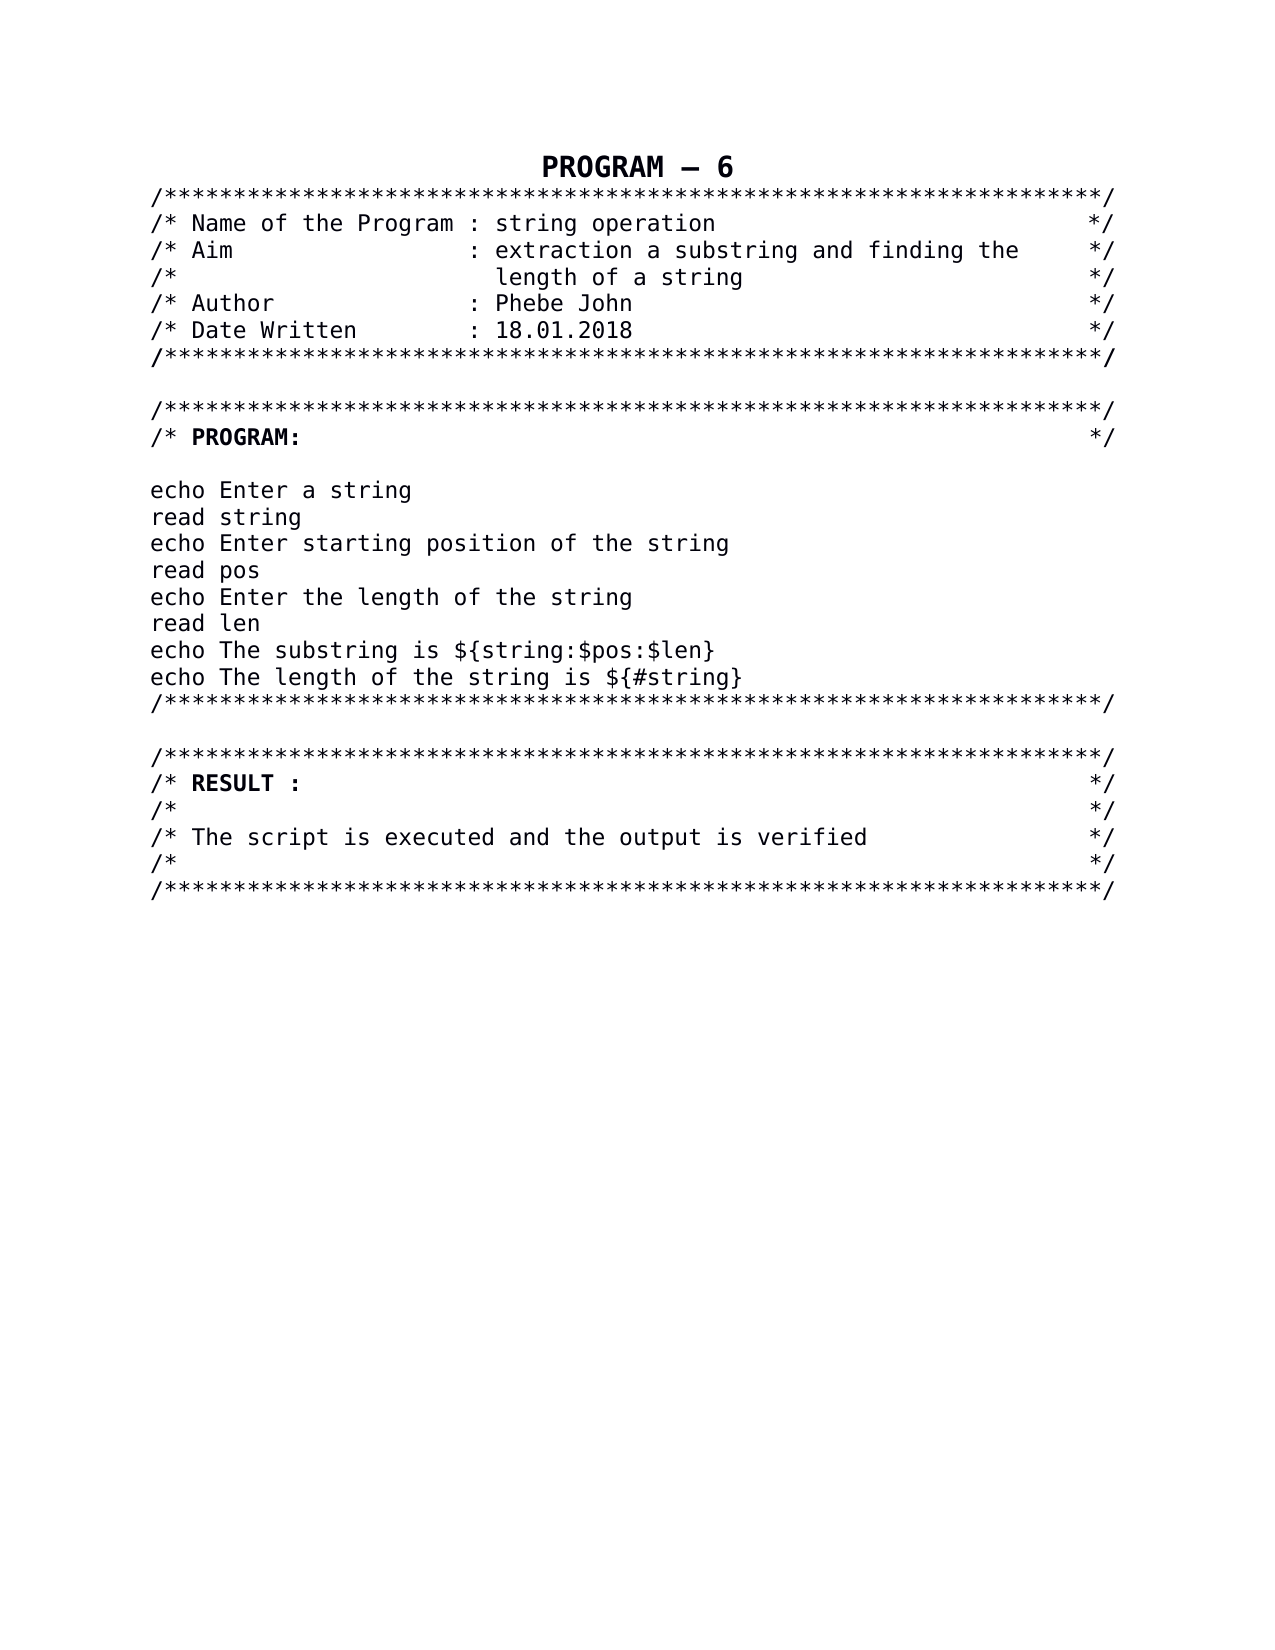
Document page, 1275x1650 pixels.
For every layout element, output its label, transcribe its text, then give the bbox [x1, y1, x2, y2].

text /* The script is executed and the output is verified */ [150, 824, 1125, 851]
text echo Enter starting position of the string [150, 531, 1125, 557]
text echo The substring is ${string:$pos:$len} [150, 637, 1125, 664]
text /********************************************************************/ [150, 877, 1125, 904]
text /********************************************************************/ [150, 744, 1125, 771]
text echo Enter the length of the string [150, 584, 1125, 611]
text /* Author : Phebe John */ [150, 291, 1125, 317]
text /* Date Written : 18.01.2018 */ [150, 317, 1125, 344]
text read pos [150, 557, 1125, 584]
text /********************************************************************/ [150, 397, 1125, 424]
text read string [150, 504, 1125, 531]
text PROGRAM – 6 [150, 150, 1125, 184]
text /********************************************************************/ [150, 184, 1125, 211]
text /********************************************************************/ [150, 691, 1125, 717]
text /* */ [150, 851, 1125, 877]
text /* RESULT : */ [150, 771, 1125, 797]
text /* */ [150, 797, 1125, 824]
text echo Enter a string [150, 477, 1125, 504]
text read len [150, 611, 1125, 637]
text /********************************************************************/ [150, 344, 1125, 371]
text echo The length of the string is ${#string} [150, 664, 1125, 691]
text /* Name of the Program : string operation */ [150, 211, 1125, 237]
text /* length of a string */ [150, 264, 1125, 291]
text /* PROGRAM: */ [150, 424, 1125, 451]
text /* Aim : extraction a substring and finding the */ [150, 237, 1125, 264]
